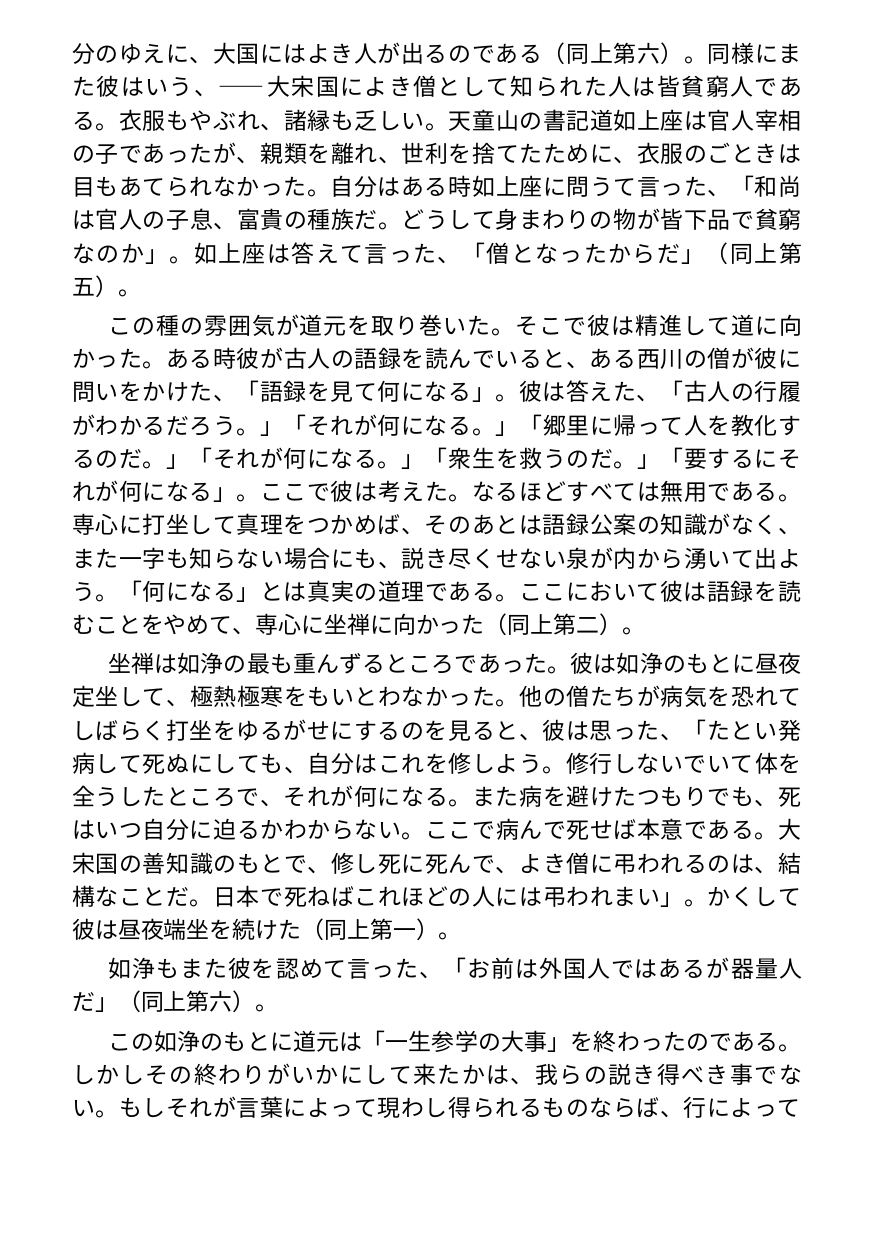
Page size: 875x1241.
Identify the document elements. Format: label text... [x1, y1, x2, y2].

text この種の雰囲気が道元を取り巻いた。そこで彼は精進して道に向かった。ある時彼が古人の語録を読んでいると、ある西川の僧が彼に問いをかけた、「語録を見て何になる」。彼は答えた、「古人の行履がわかるだろう。」「それが何になる。」「郷里に帰って人を教化するのだ。」「それが何になる。」「衆生を救うのだ。」「要するにそれが何になる」。ここで彼は考えた。なるほどすべては無用である。専心に打坐して真理をつかめば、そのあとは語録公案の知識がなく、また一字も知らない場合にも、説き尽くせない泉が内から湧いて出よう。「何になる」とは真実の道理である。ここにおいて彼は語録を読むことをやめて、専心に坐禅に向かった（同上第二）。 [72, 308, 802, 640]
text 分のゆえに、大国にはよき人が出るのである（同上第六）。同様にまた彼はいう、――大宋国によき僧として知られた人は皆貧窮人である。衣服もやぶれ、諸縁も乏しい。天童山の書記道如上座は官人宰相の子であったが、親類を離れ、世利を捨てたために、衣服のごときは目もあてられなかった。自分はある時如上座に問うて言った、「和尚は官人の子息、富貴の種族だ。どうして身まわりの物が皆下品で貧窮なのか」。如上座は答えて言った、「僧となったからだ」（同上第五）。 [72, 36, 802, 302]
text 如浄もまた彼を認めて言った、「お前は外国人ではあるが器量人だ」（同上第六）。 [72, 951, 802, 1017]
text 坐禅は如浄の最も重んずるところであった。彼は如浄のもとに昼夜定坐して、極熱極寒をもいとわなかった。他の僧たちが病気を恐れてしばらく打坐をゆるがせにするのを見ると、彼は思った、「たとい発病して死ぬにしても、自分はこれを修しよう。修行しないでいて体を全うしたところで、それが何になる。また病を避けたつもりでも、死はいつ自分に迫るかわからない。ここで病んで死せば本意である。大宋国の善知識のもとで、修し死に死んで、よき僧に弔われるのは、結構なことだ。日本で死ねばこれほどの人には弔われまい」。かくして彼は昼夜端坐を続けた（同上第一）。 [72, 646, 802, 945]
text この如浄のもとに道元は「一生参学の大事」を終わったのである。しかしその終わりがいかにして来たかは、我らの説き得べき事でない。もしそれが言葉によって現わし得られるものならば、行によって [72, 1023, 802, 1123]
